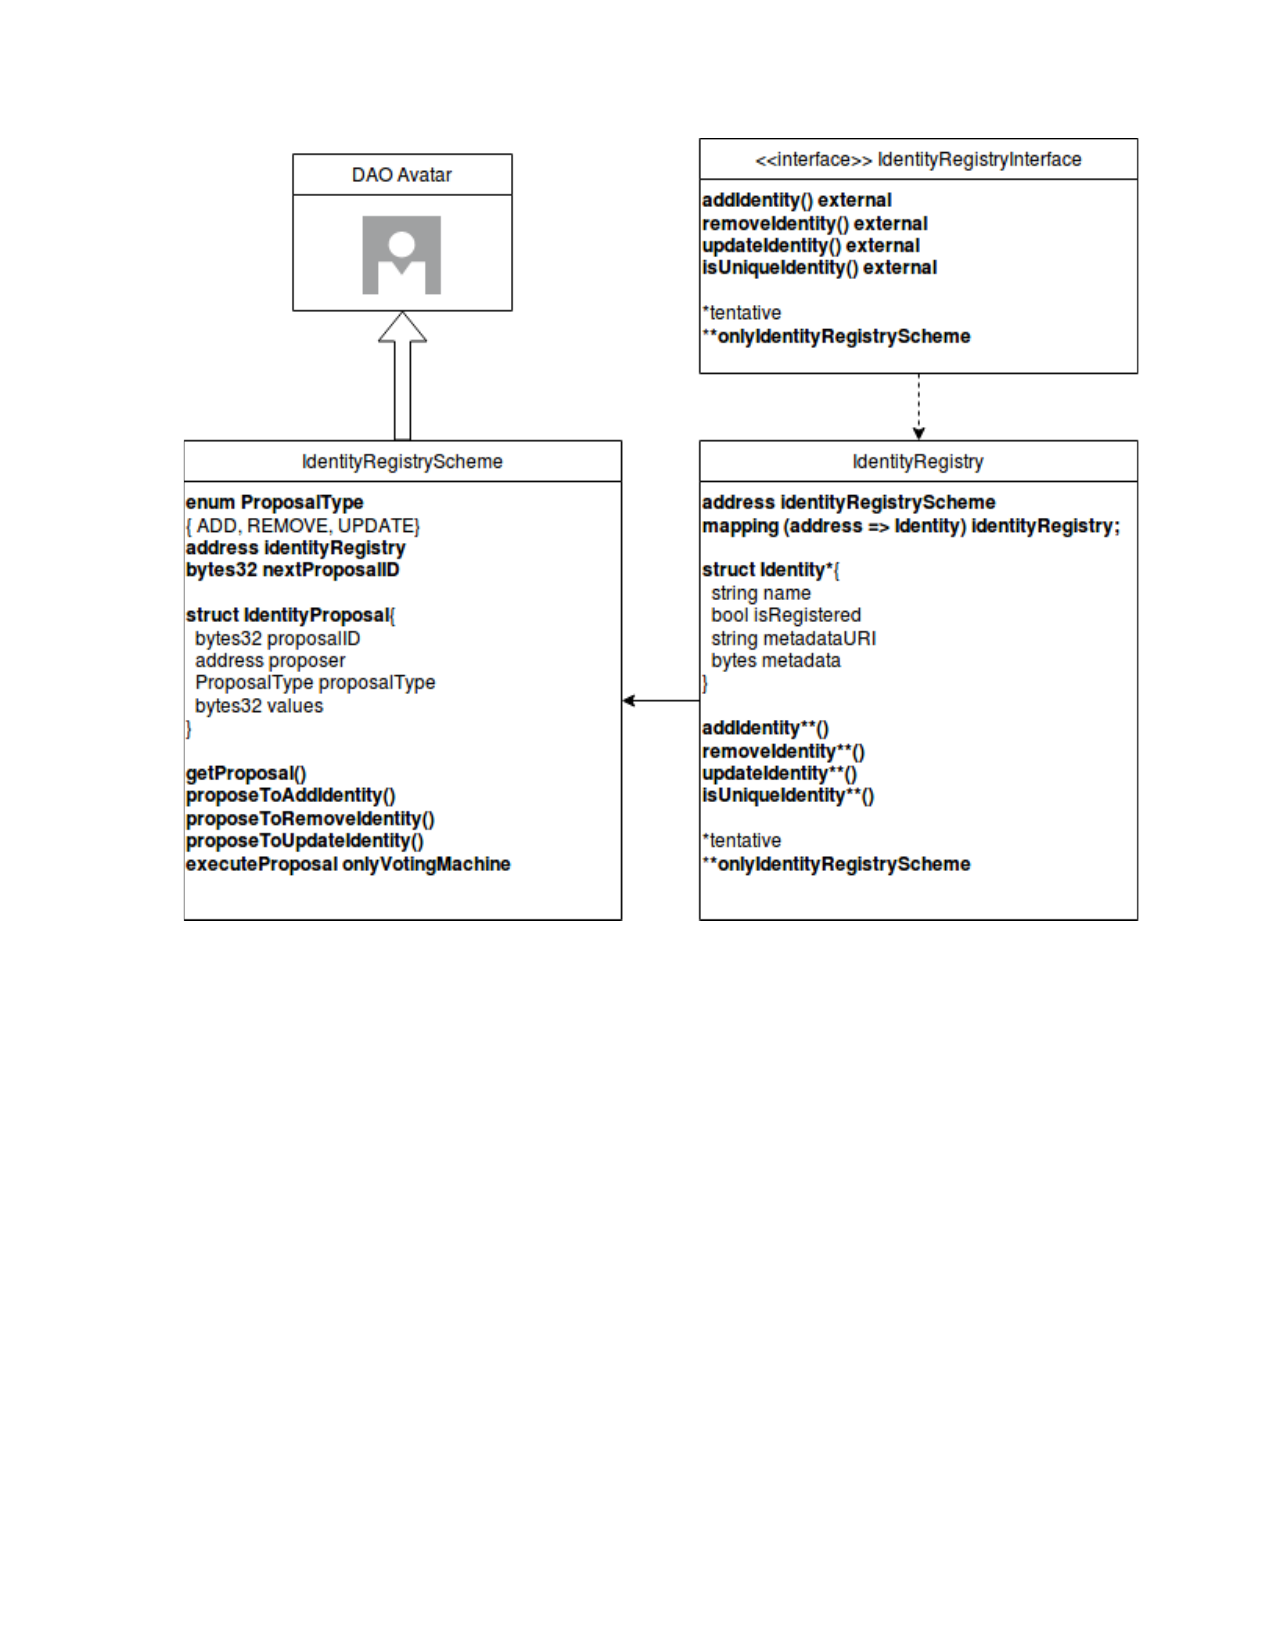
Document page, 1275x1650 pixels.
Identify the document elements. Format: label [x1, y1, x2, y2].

picture [183, 138, 1139, 921]
